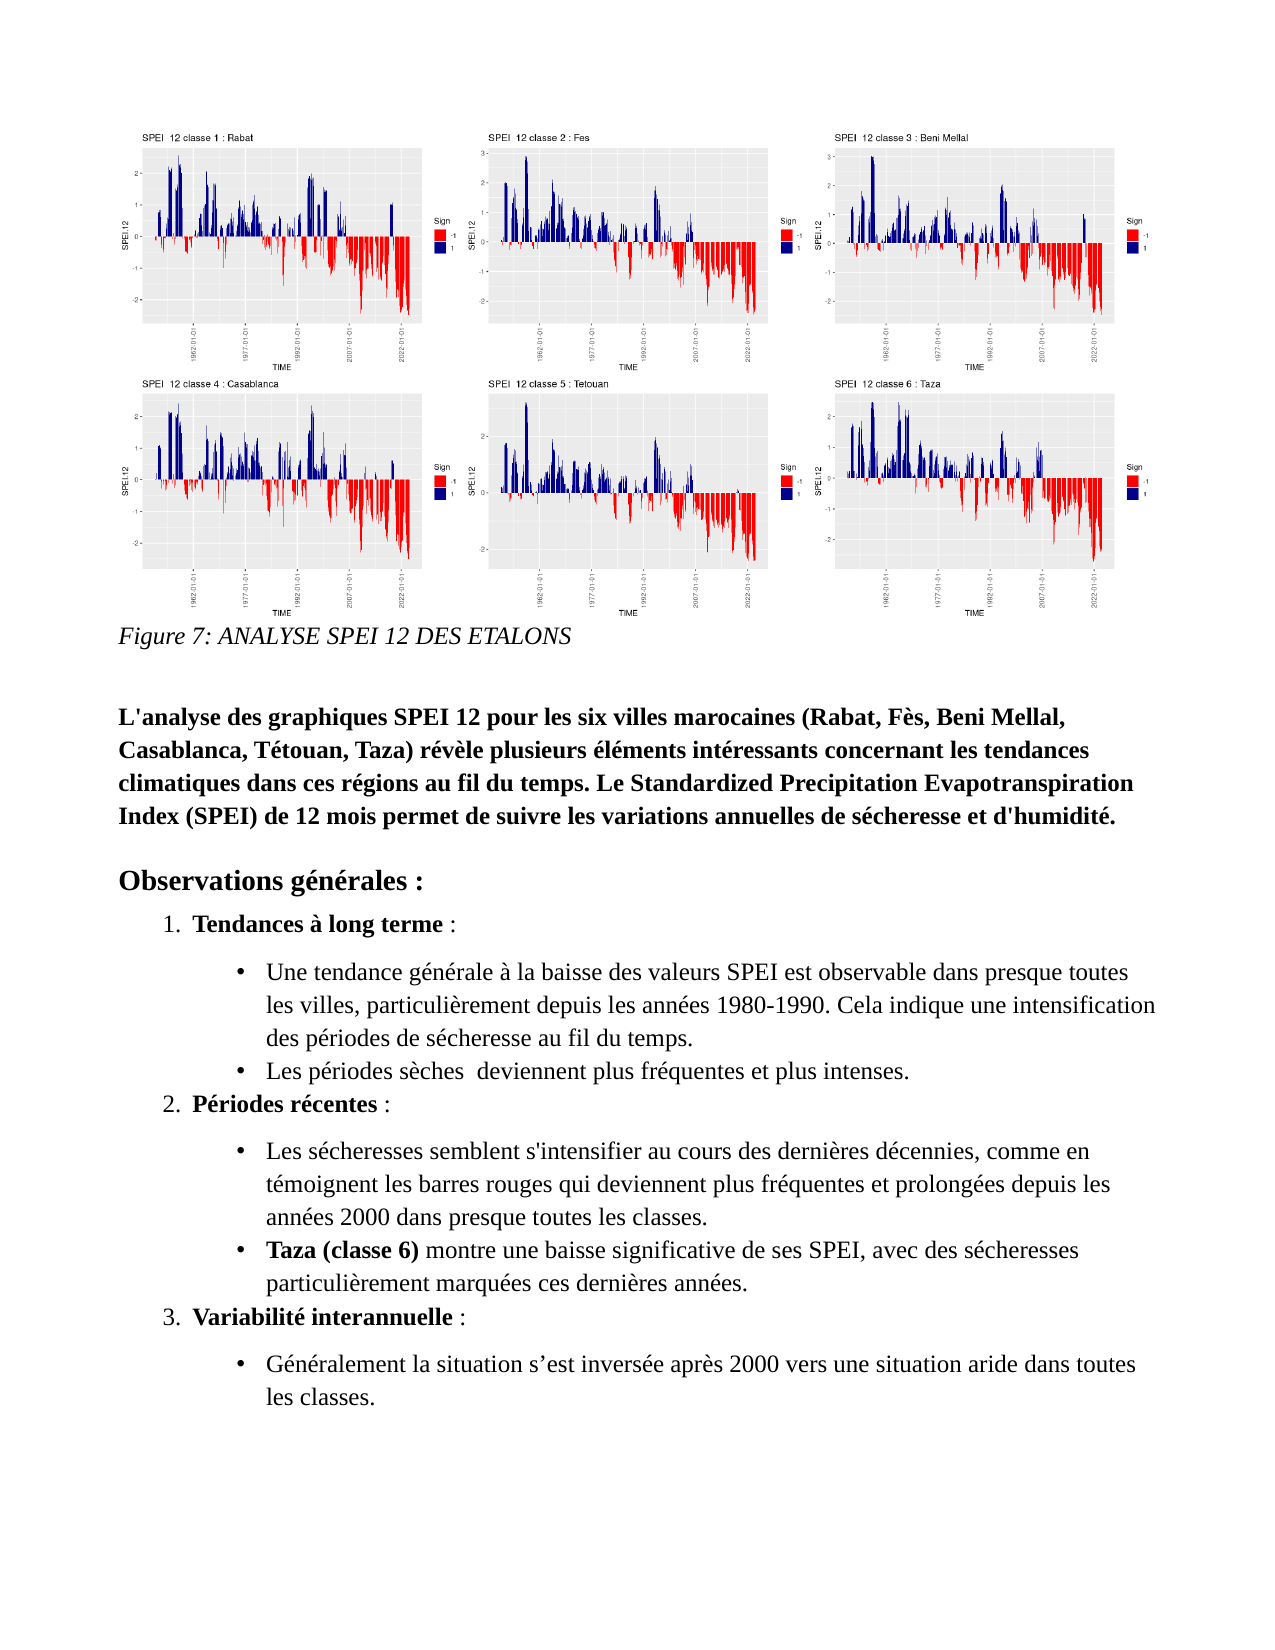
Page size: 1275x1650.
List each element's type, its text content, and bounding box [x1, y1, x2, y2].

text Figure 7: ANALYSE SPEI 12 DES ETALONS [118, 622, 1157, 650]
list Les périodes sèches deviennent plus fréquentes et plus intenses. [236, 1056, 1157, 1084]
list Une tendance générale à la baisse des valeurs SPEI est observable dans presque toutes les villes, particulièrement depuis les années 1980-1990. Cela indique une intensification des périodes de sécheresse au fil du temps. [236, 957, 1157, 1052]
list Taza (classe 6) montre une baisse significative de ses SPEI, avec des sécheresses particulièrement marquées ces dernières années. [236, 1236, 1157, 1297]
subtitle Observations générales : [118, 863, 1157, 897]
list Variabilité interannuelle : [162, 1302, 1157, 1330]
list Périodes récentes : [162, 1089, 1157, 1118]
picture [118, 130, 1157, 622]
list Tendances à long terme : [162, 909, 1157, 938]
list Les sécheresses semblent s'intensifier au cours des dernières décennies, comme en témoignent les barres rouges qui deviennent plus fréquentes et prolongées depuis les années 2000 dans presque toutes les classes. [236, 1136, 1157, 1231]
text L'analyse des graphiques SPEI 12 pour les six villes marocaines (Rabat, Fès, Beni Mellal, Casablanca, Tétouan, Taza) révèle plusieurs éléments intéressants concernant les tendances climatiques dans ces régions au fil du temps. Le Standardized Precipitation Evapotranspiration Index (SPEI) de 12 mois permet de suivre les variations annuelles de sécheresse et d'humidité. [118, 702, 1157, 830]
list Généralement la situation s’est inversée après 2000 vers une situation aride dans toutes les classes. [236, 1349, 1157, 1411]
